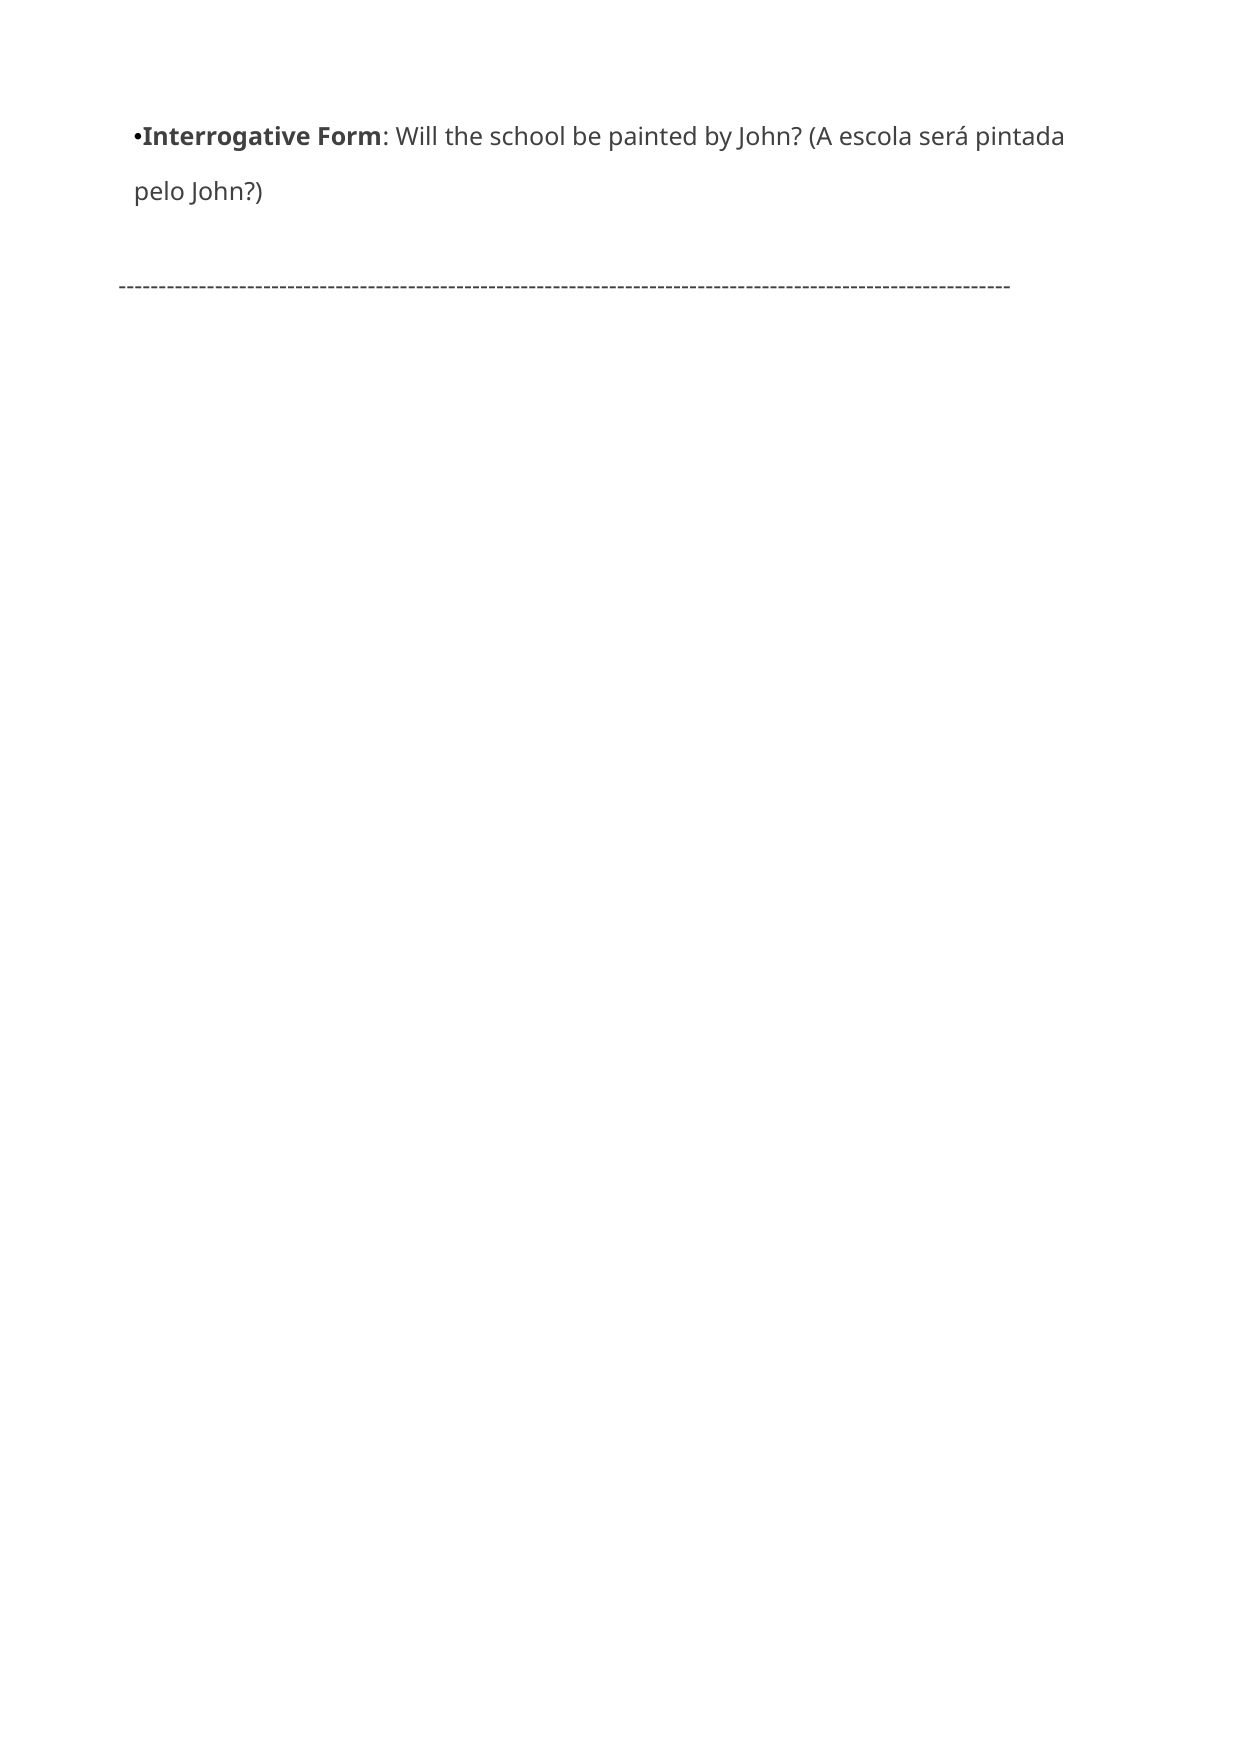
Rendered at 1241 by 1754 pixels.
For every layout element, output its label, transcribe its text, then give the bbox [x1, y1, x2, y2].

list Interrogative Form: Will the school be painted by John? (A escola será pintada pelo John?) [118, 118, 1122, 207]
text --------------------------------------------------------------------------------------------------------------- [118, 267, 1122, 301]
